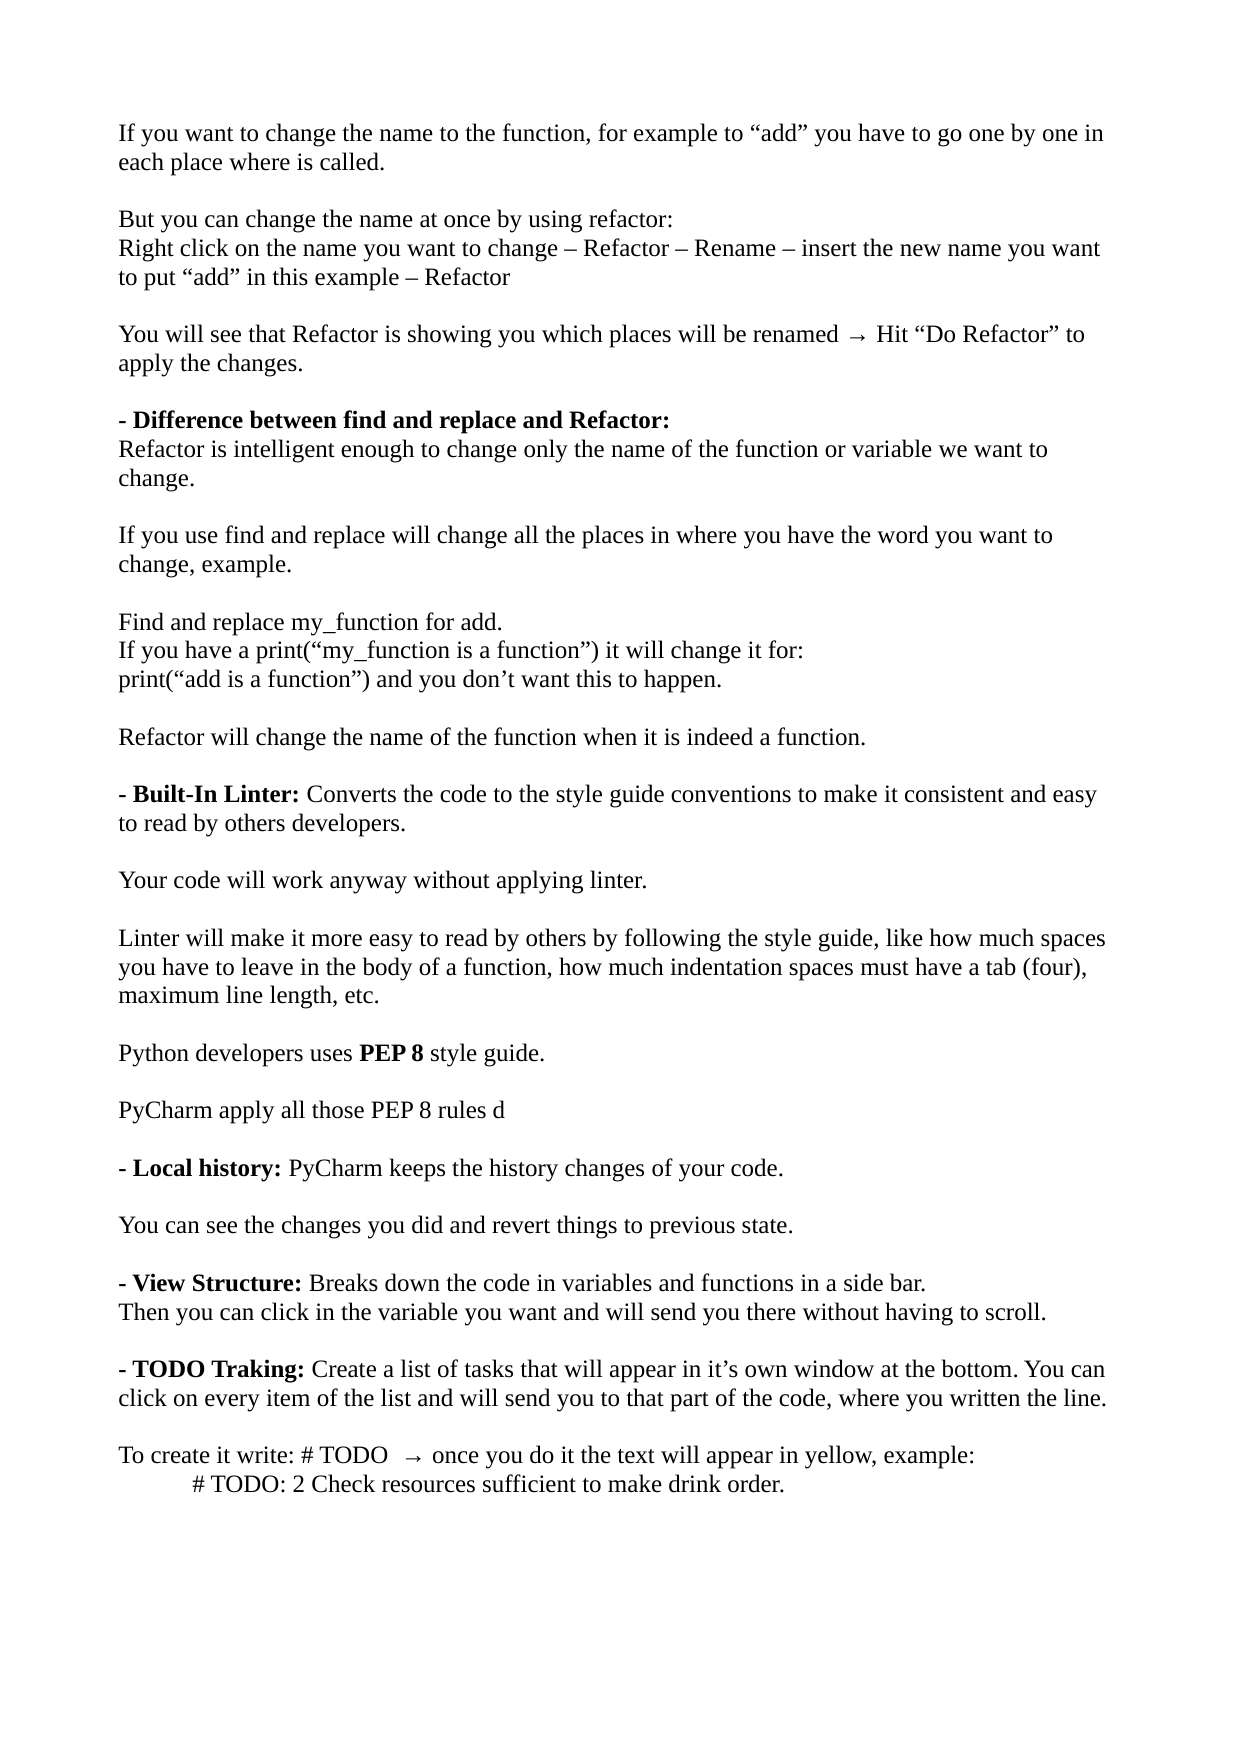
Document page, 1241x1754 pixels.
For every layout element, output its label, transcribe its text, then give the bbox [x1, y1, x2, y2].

text To create it write: # TODO → once you do it the text will appear in yellow, example: [118, 1441, 1122, 1469]
text Python developers uses PEP 8 style guide. [118, 1038, 1122, 1067]
text Right click on the name you want to change – Refactor – Rename – insert the new name you want to put “add” in this example – Refactor [118, 233, 1122, 291]
text If you use find and replace will change all the places in where you have the word you want to change, example. [118, 521, 1122, 578]
text You can see the changes you did and revert things to previous state. [118, 1211, 1122, 1239]
text Your code will work anyway without applying linter. [118, 866, 1122, 894]
text If you want to change the name to the function, for example to “add” you have to go one by one in each place where is called. [118, 118, 1122, 176]
text # TODO: 2 Check resources sufficient to make drink order. [118, 1469, 1122, 1498]
text - View Structure: Breaks down the code in variables and functions in a side bar. [118, 1268, 1122, 1297]
text You will see that Refactor is showing you which places will be renamed → Hit “Do Refactor” to apply the changes. [118, 319, 1122, 377]
text - Difference between find and replace and Refactor: [118, 406, 1122, 434]
text print(“add is a function”) and you don’t want this to happen. [118, 664, 1122, 693]
text PyCharm apply all those PEP 8 rules d [118, 1096, 1122, 1124]
text But you can change the name at once by using refactor: [118, 204, 1122, 233]
text If you have a print(“my_function is a function”) it will change it for: [118, 636, 1122, 664]
text - Built-In Linter: Converts the code to the style guide conventions to make it consistent and easy to read by others developers. [118, 779, 1122, 837]
text Refactor will change the name of the function when it is indeed a function. [118, 722, 1122, 751]
text Then you can click in the variable you want and will send you there without having to scroll. [118, 1297, 1122, 1326]
text - TODO Traking: Create a list of tasks that will appear in it’s own window at the bottom. You can click on every item of the list and will send you to that part of the code, where you written the line. [118, 1354, 1122, 1412]
text - Local history: PyCharm keeps the history changes of your code. [118, 1153, 1122, 1182]
text Linter will make it more easy to read by others by following the style guide, like how much spaces you have to leave in the body of a function, how much indentation spaces must have a tab (four), maximum line length, etc. [118, 923, 1122, 1009]
text Find and replace my_function for add. [118, 607, 1122, 636]
text Refactor is intelligent enough to change only the name of the function or variable we want to change. [118, 434, 1122, 492]
